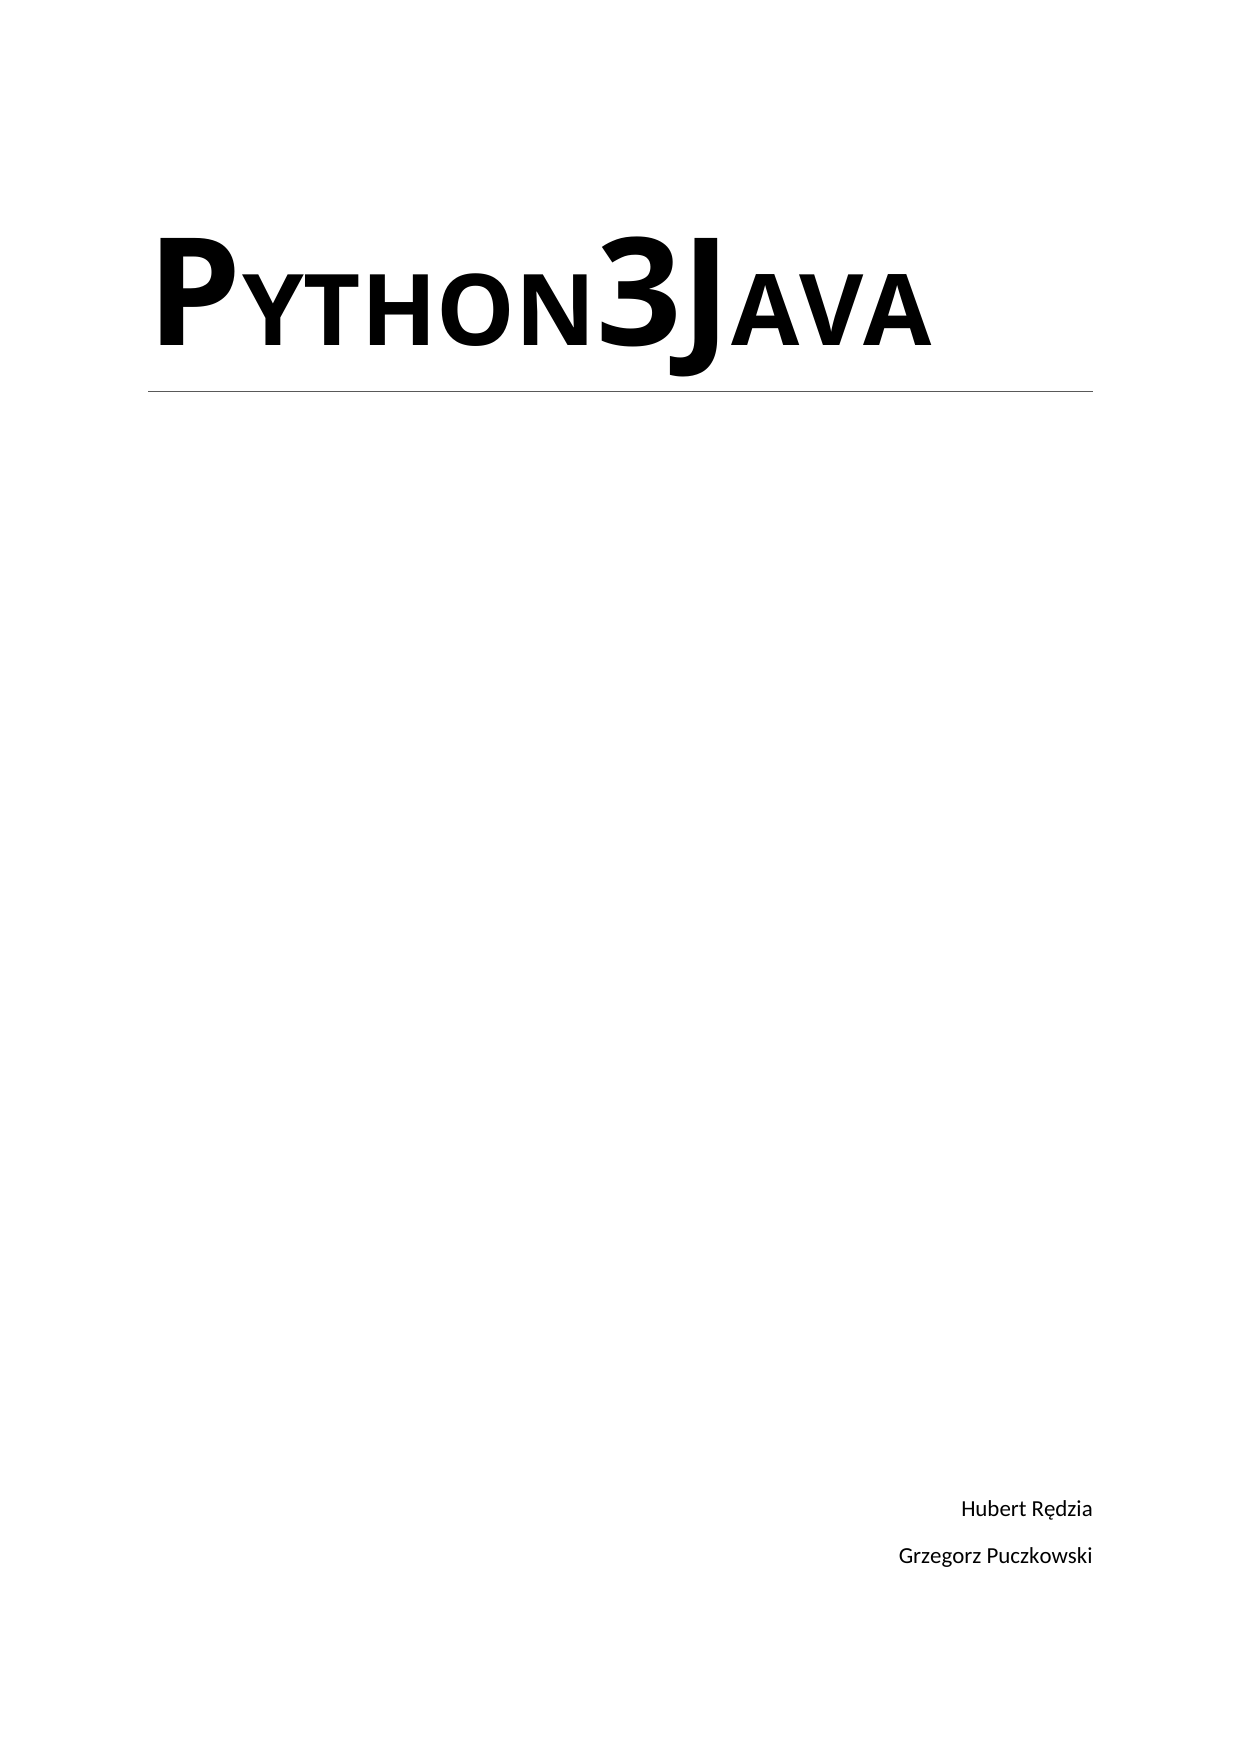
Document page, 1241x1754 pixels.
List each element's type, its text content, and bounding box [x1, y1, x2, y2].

text Grzegorz Puczkowski [148, 1541, 1093, 1569]
text Hubert Rędzia [148, 1494, 1093, 1522]
subtitle Python3Java [148, 185, 1093, 391]
